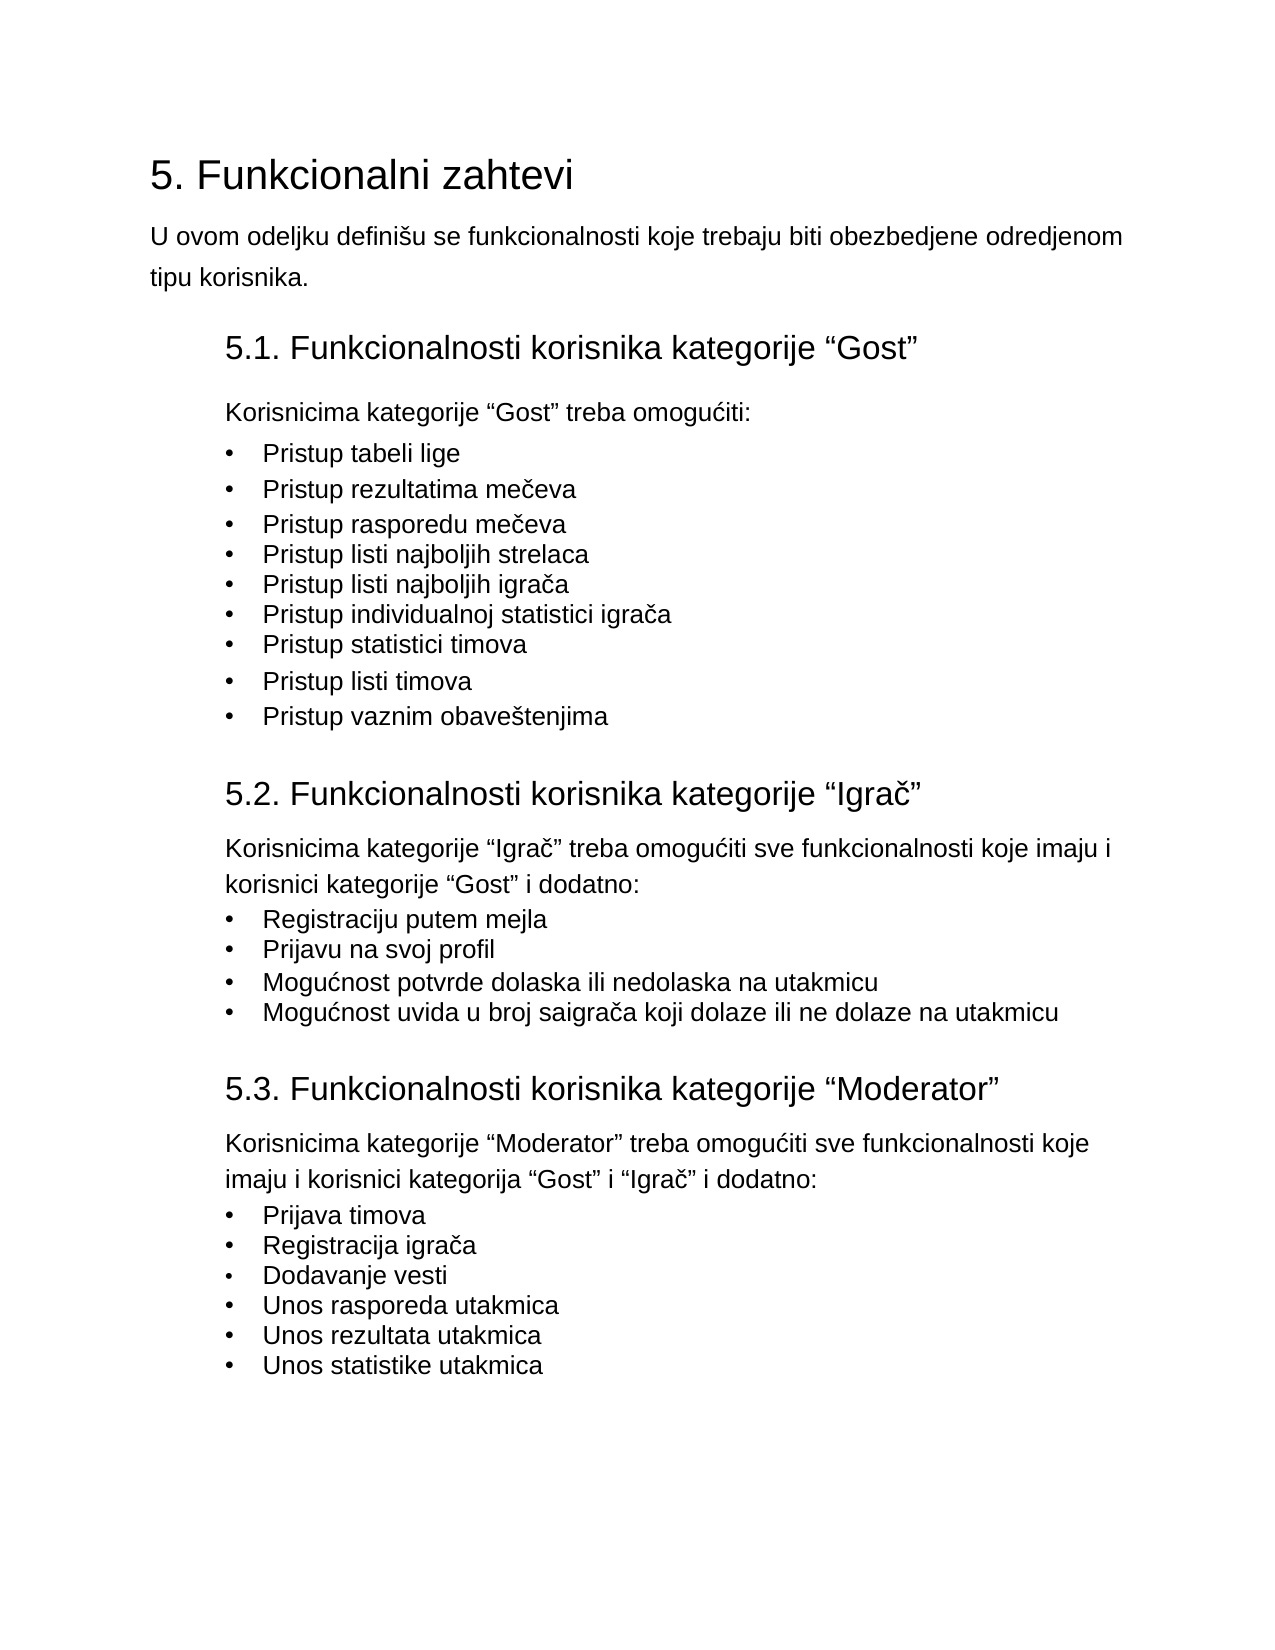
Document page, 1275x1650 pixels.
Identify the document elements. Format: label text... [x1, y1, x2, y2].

list Prijavu na svoj profil [225, 934, 1125, 964]
list Registraciju putem mejla [225, 904, 1125, 934]
text Korisnicima kategorije “Gost” treba omogućiti: [150, 397, 1125, 427]
text 5.2. Funkcionalnosti korisnika kategorije “Igrač” [225, 773, 1125, 812]
list Mogućnost uvida u broj saigrača koji dolaze ili ne dolaze na utakmicu [225, 997, 1125, 1027]
text 5. Funkcionalni zahtevi [150, 150, 1125, 198]
list Prijava timova [225, 1200, 1125, 1230]
text Korisnicima kategorije “Moderator” treba omogućiti sve funkcionalnosti koje imaju i korisnici kategorija “Gost” i “Igrač” i dodatno: [150, 1128, 1125, 1194]
list Pristup rasporedu mečeva [225, 509, 1125, 539]
text 5.3. Funkcionalnosti korisnika kategorije “Moderator” [225, 1069, 1125, 1108]
list Mogućnost potvrde dolaska ili nedolaska na utakmicu [225, 967, 1125, 997]
text Korisnicima kategorije “Igrač” treba omogućiti sve funkcionalnosti koje imaju i korisnici kategorije “Gost” i dodatno: [150, 833, 1125, 898]
list Dodavanje vesti [225, 1260, 1125, 1290]
list Pristup listi najboljih igrača [225, 569, 1125, 599]
list Pristup tabeli lige [225, 438, 1125, 468]
list Pristup listi najboljih strelaca [225, 539, 1125, 569]
list Pristup statistici timova [225, 629, 1125, 659]
list Unos statistike utakmica [225, 1350, 1125, 1380]
text 5.1. Funkcionalnosti korisnika kategorije “Gost” [225, 328, 1125, 367]
list Registracija igrača [225, 1230, 1125, 1260]
list Unos rezultata utakmica [225, 1320, 1125, 1350]
list Pristup listi timova [225, 666, 1125, 696]
list Unos rasporeda utakmica [225, 1290, 1125, 1320]
text U ovom odeljku definišu se funkcionalnosti koje trebaju biti obezbedjene odredjenom tipu korisnika. [150, 221, 1125, 292]
list Pristup individualnoj statistici igrača [225, 599, 1125, 629]
list Pristup vaznim obaveštenjima [225, 701, 1125, 731]
list Pristup rezultatima mečeva [225, 474, 1125, 504]
